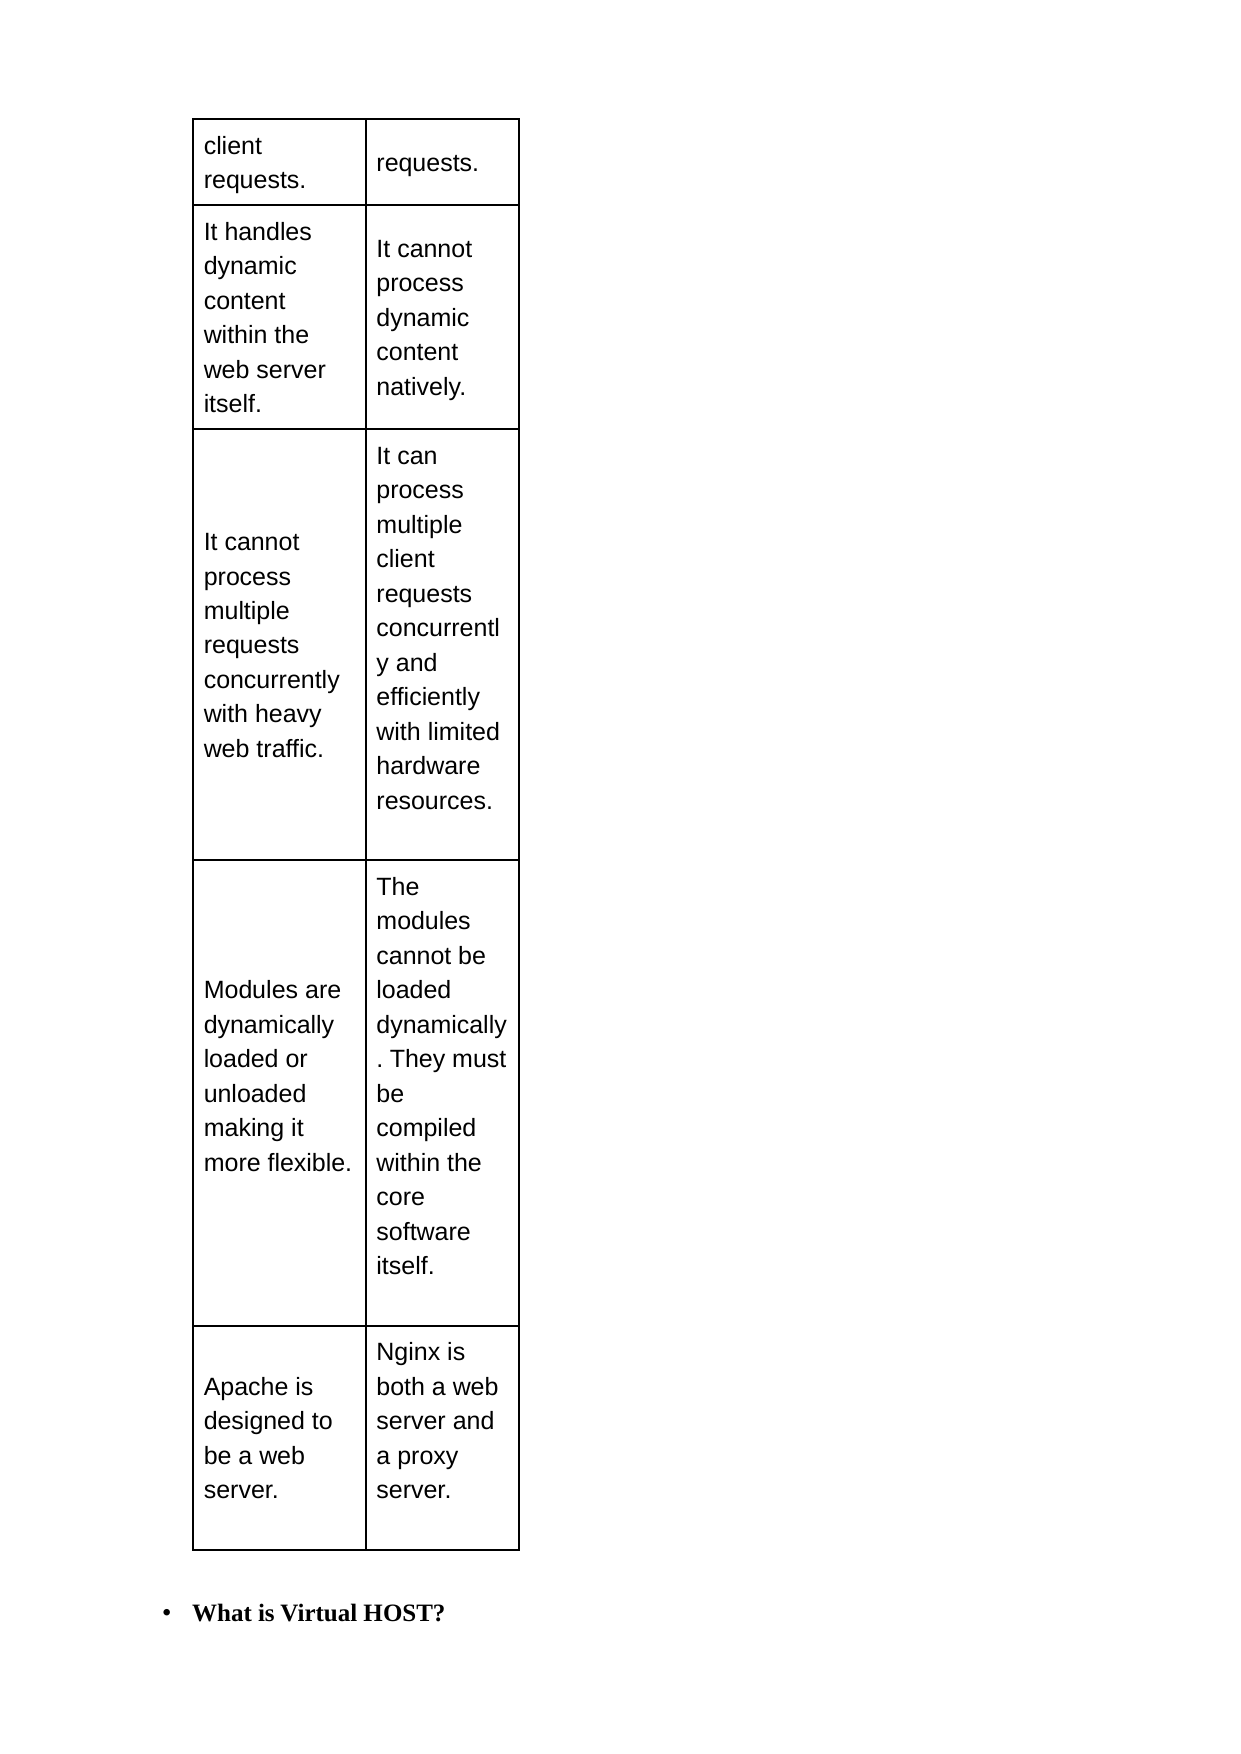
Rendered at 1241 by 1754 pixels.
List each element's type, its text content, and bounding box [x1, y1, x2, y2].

table_cell It cannot process multiple requests concurrently with heavy web traffic. [194, 430, 365, 859]
table_cell It handles dynamic content within the web server itself. [194, 206, 365, 428]
table_cell The modules cannot be loaded dynamically. They must be compiled within the core software itself. [367, 861, 518, 1325]
table_cell It can process multiple client requests concurrently and efficiently with limited hardware resources. [367, 430, 518, 859]
table_cell client requests. [194, 120, 365, 204]
table_cell It cannot process dynamic content natively. [367, 206, 518, 428]
table_cell Apache is designed to be a web server. [194, 1327, 365, 1549]
table_cell Nginx is both a web server and a proxy server. [367, 1327, 518, 1549]
table_cell Modules are dynamically loaded or unloaded making it more flexible. [194, 861, 365, 1325]
table_cell requests. [367, 120, 518, 204]
list What is Virtual HOST? [162, 1598, 1122, 1627]
